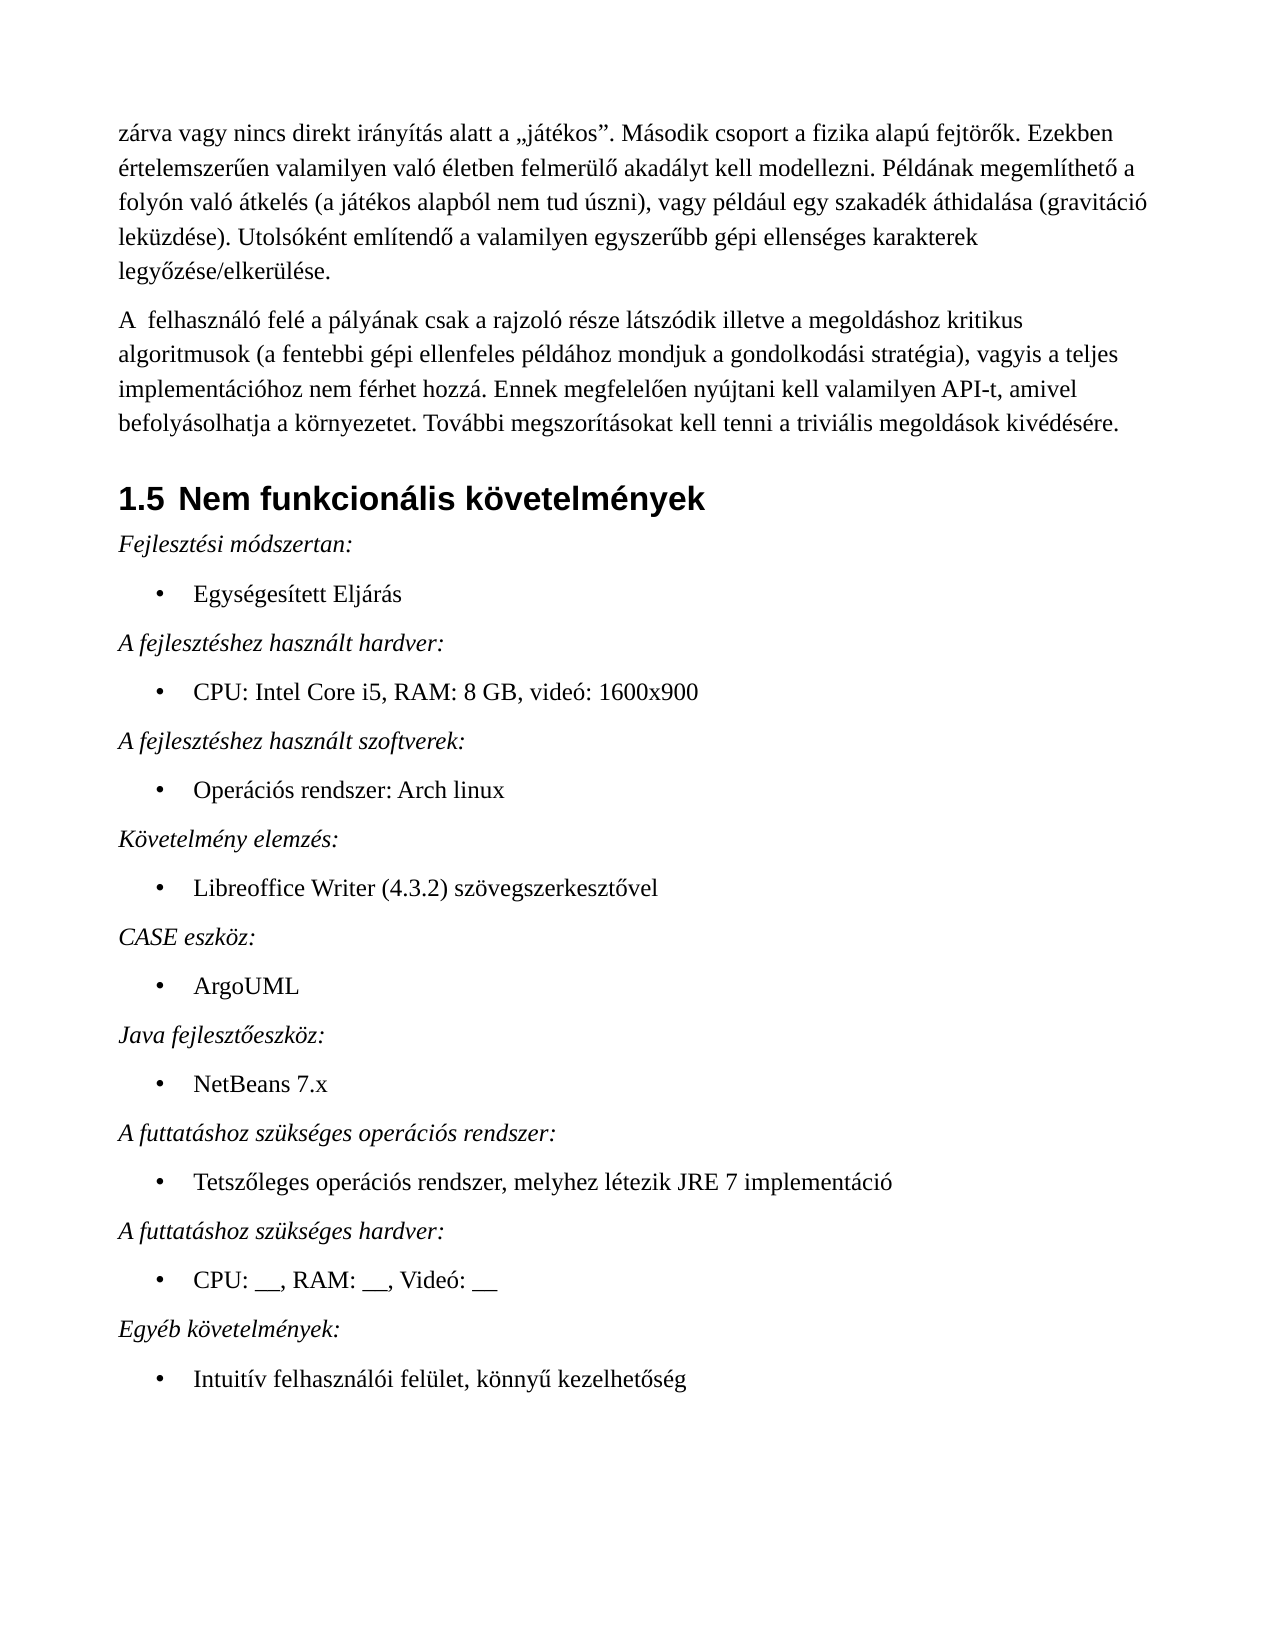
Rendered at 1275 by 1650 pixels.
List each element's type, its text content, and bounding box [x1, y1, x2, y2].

subtitle Nem funkcionális követelmények [118, 478, 1157, 517]
text A fejlesztéshez használt szoftverek: [118, 726, 1157, 754]
text A futtatáshoz szükséges operációs rendszer: [118, 1118, 1157, 1147]
list Intuitív felhasználói felület, könnyű kezelhetőség [156, 1364, 1157, 1392]
text CASE eszköz: [118, 922, 1157, 951]
text A futtatáshoz szükséges hardver: [118, 1216, 1157, 1245]
list Operációs rendszer: Arch linux [156, 775, 1157, 804]
list CPU: Intel Core i5, RAM: 8 GB, videó: 1600x900 [156, 677, 1157, 706]
text Java fejlesztőeszköz: [118, 1020, 1157, 1049]
list Tetszőleges operációs rendszer, melyhez létezik JRE 7 implementáció [156, 1167, 1157, 1196]
list CPU: __, RAM: __, Videó: __ [156, 1266, 1157, 1294]
list Libreoffice Writer (4.3.2) szövegszerkesztővel [156, 873, 1157, 902]
list ArgoUML [156, 971, 1157, 1000]
text Fejlesztési módszertan: [118, 529, 1157, 558]
text Követelmény elemzés: [118, 824, 1157, 853]
list NetBeans 7.x [156, 1069, 1157, 1098]
text A felhasználó felé a pályának csak a rajzoló része látszódik illetve a megoldáshoz kritikus algoritmusok (a fentebbi gépi ellenfeles példához mondjuk a gondolkodási stratégia), vagyis a teljes implementációhoz nem férhet hozzá. Ennek megfelelően nyújtani kell valamilyen API-t, amivel befolyásolhatja a környezetet. További megszorításokat kell tenni a triviális megoldások kivédésére. [118, 305, 1157, 437]
text Egyéb követelmények: [118, 1314, 1157, 1343]
text zárva vagy nincs direkt irányítás alatt a „játékos”. Második csoport a fizika alapú fejtörők. Ezekben értelemszerűen valamilyen való életben felmerülő akadályt kell modellezni. Példának megemlíthető a folyón való átkelés (a játékos alapból nem tud úszni), vagy például egy szakadék áthidalása (gravitáció leküzdése). Utolsóként említendő a valamilyen egyszerűbb gépi ellenséges karakterek legyőzése/elkerülése. [118, 118, 1157, 285]
text A fejlesztéshez használt hardver: [118, 628, 1157, 656]
list Egységesített Eljárás [156, 579, 1157, 607]
